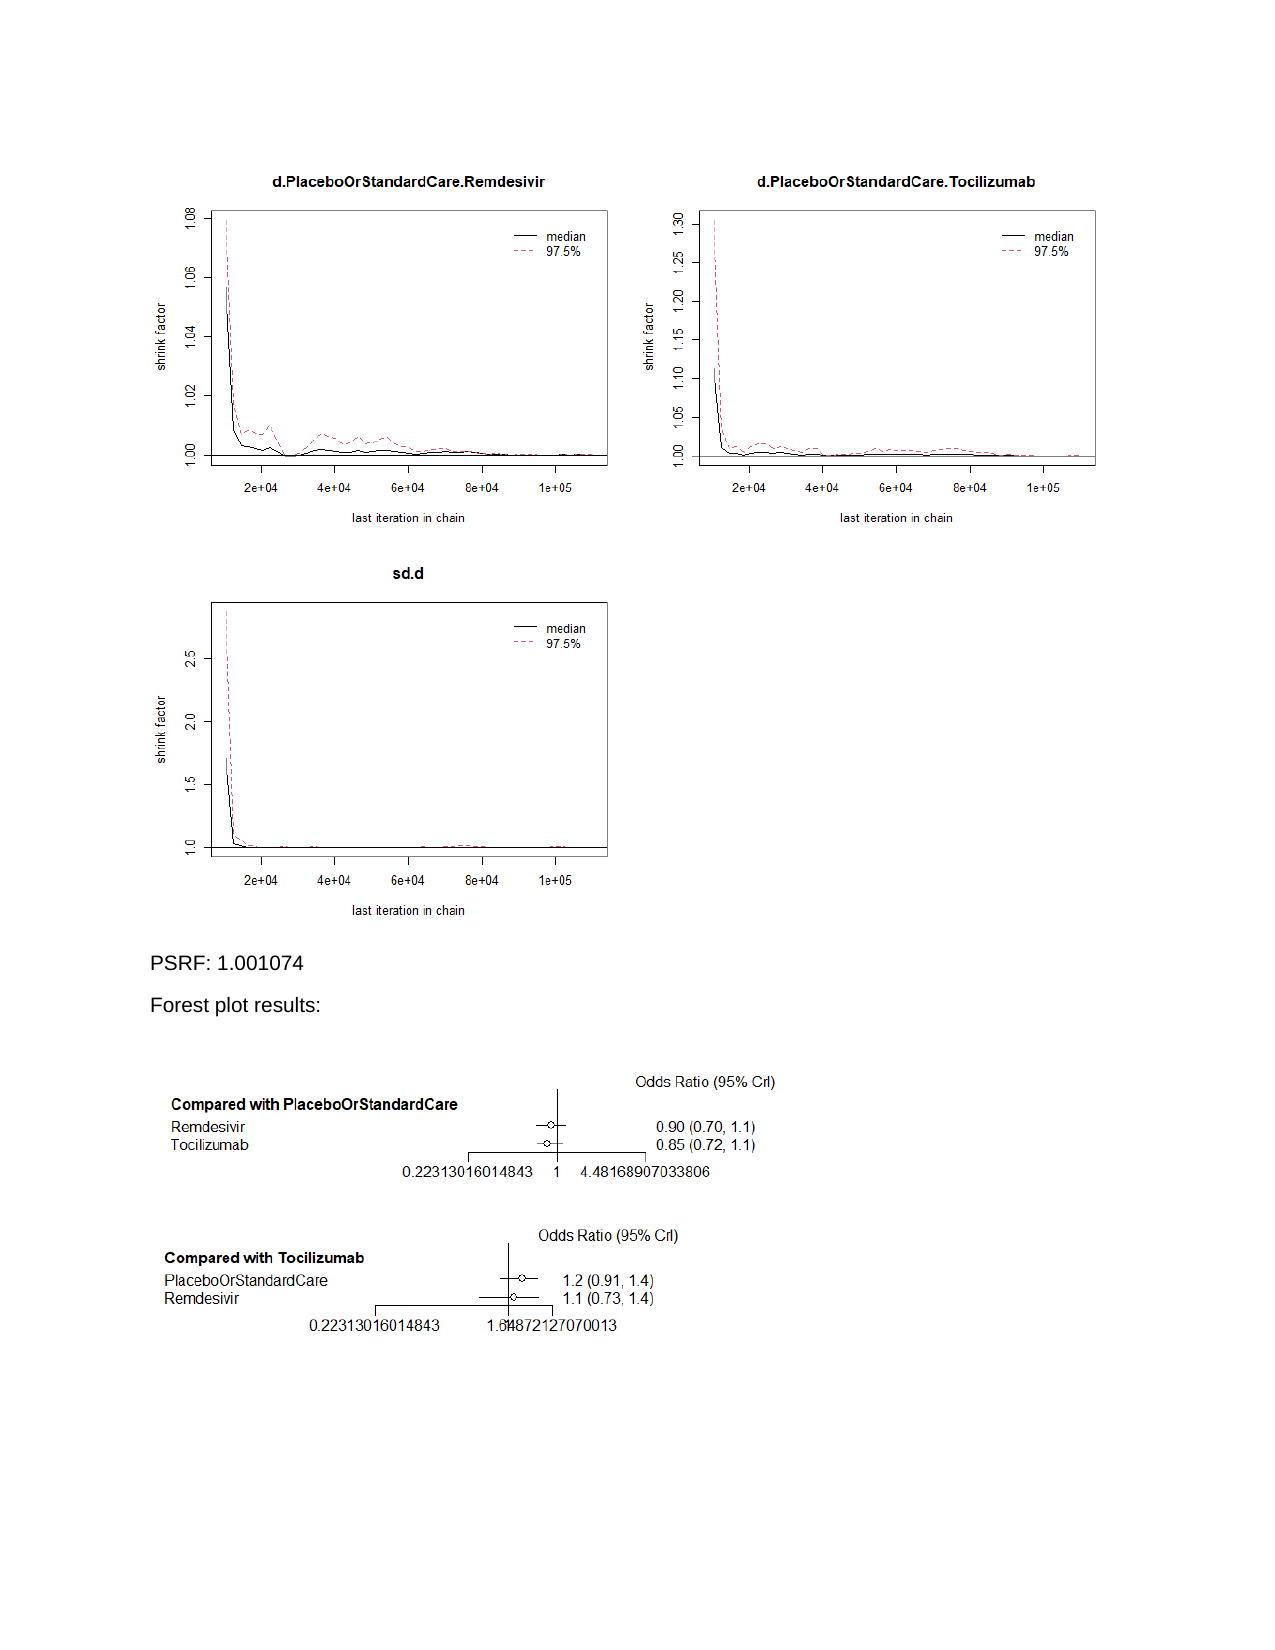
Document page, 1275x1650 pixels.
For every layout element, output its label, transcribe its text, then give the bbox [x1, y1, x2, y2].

text PSRF: 1.001074 [150, 951, 1125, 975]
text Forest plot results: [150, 993, 1125, 1017]
